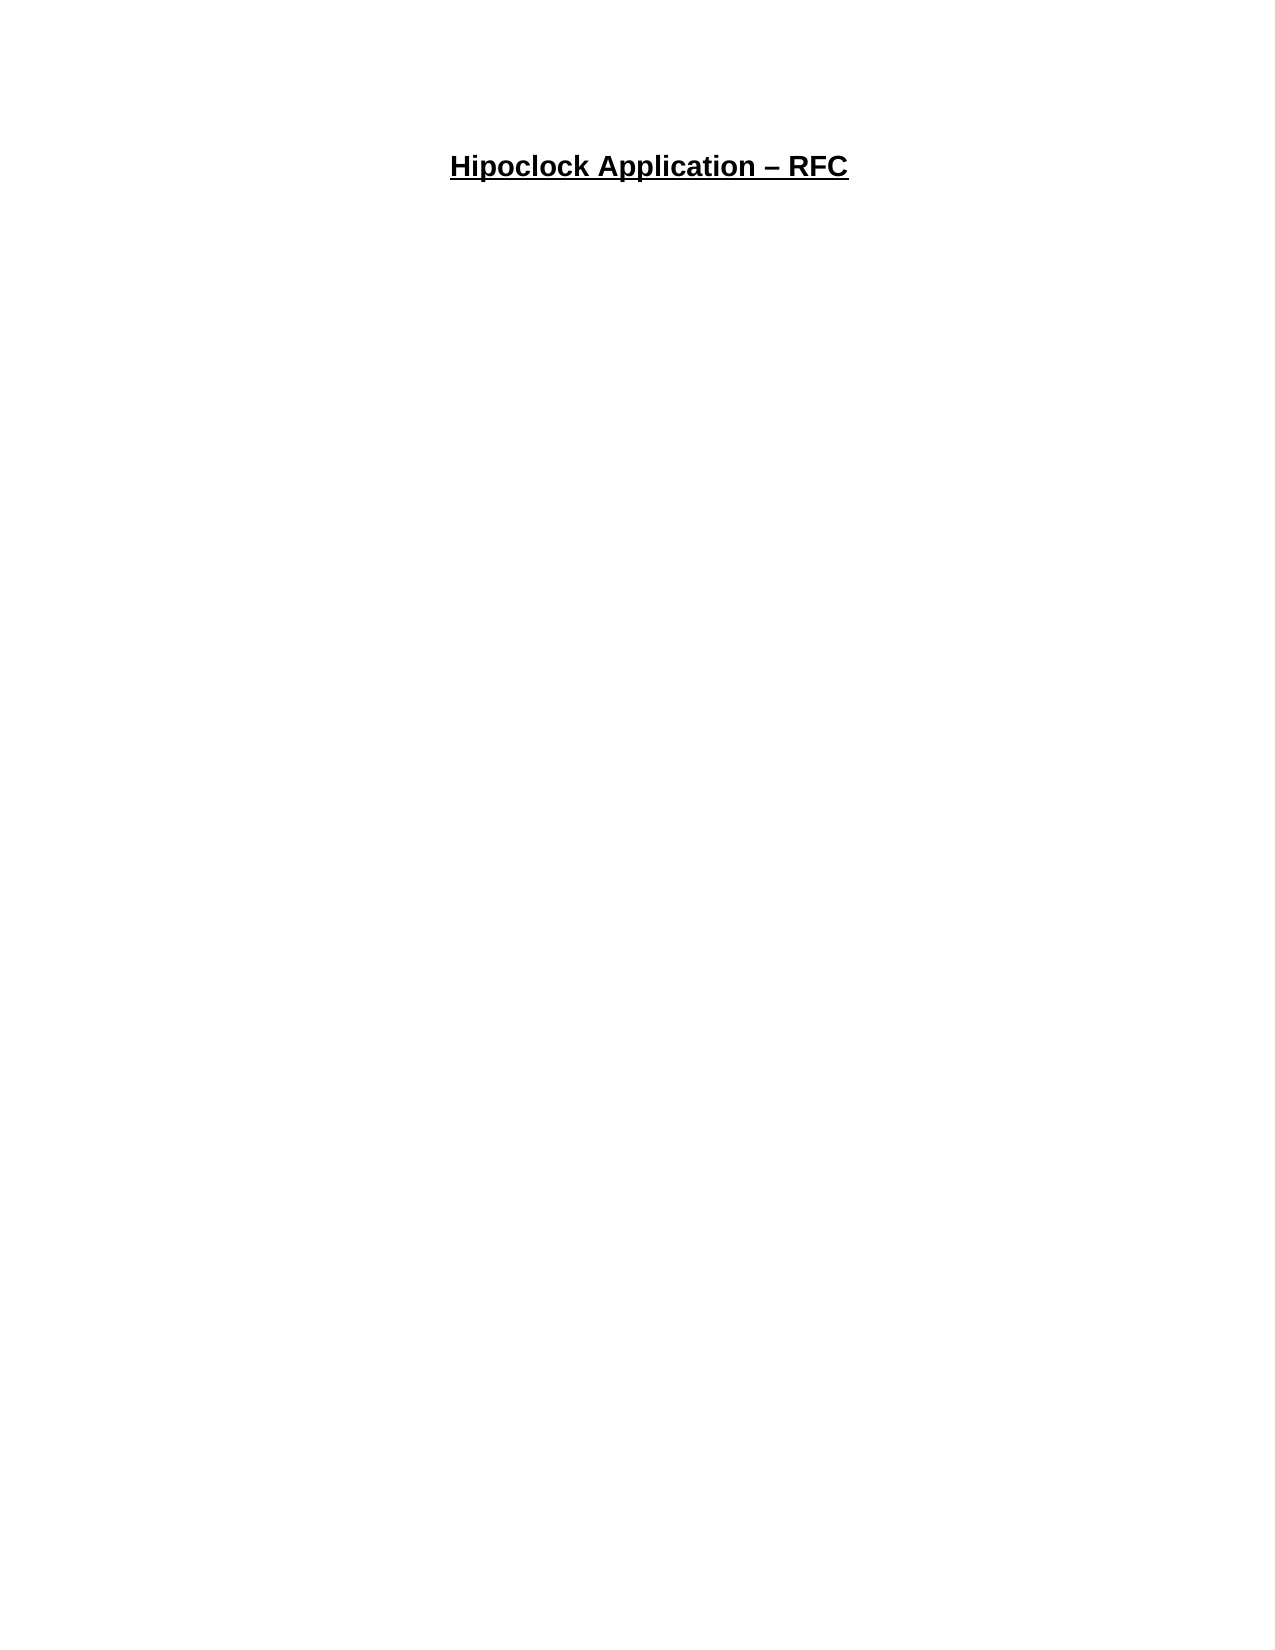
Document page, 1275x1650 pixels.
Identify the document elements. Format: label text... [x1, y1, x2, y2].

text Hipoclock Application – RFC [150, 150, 1125, 183]
